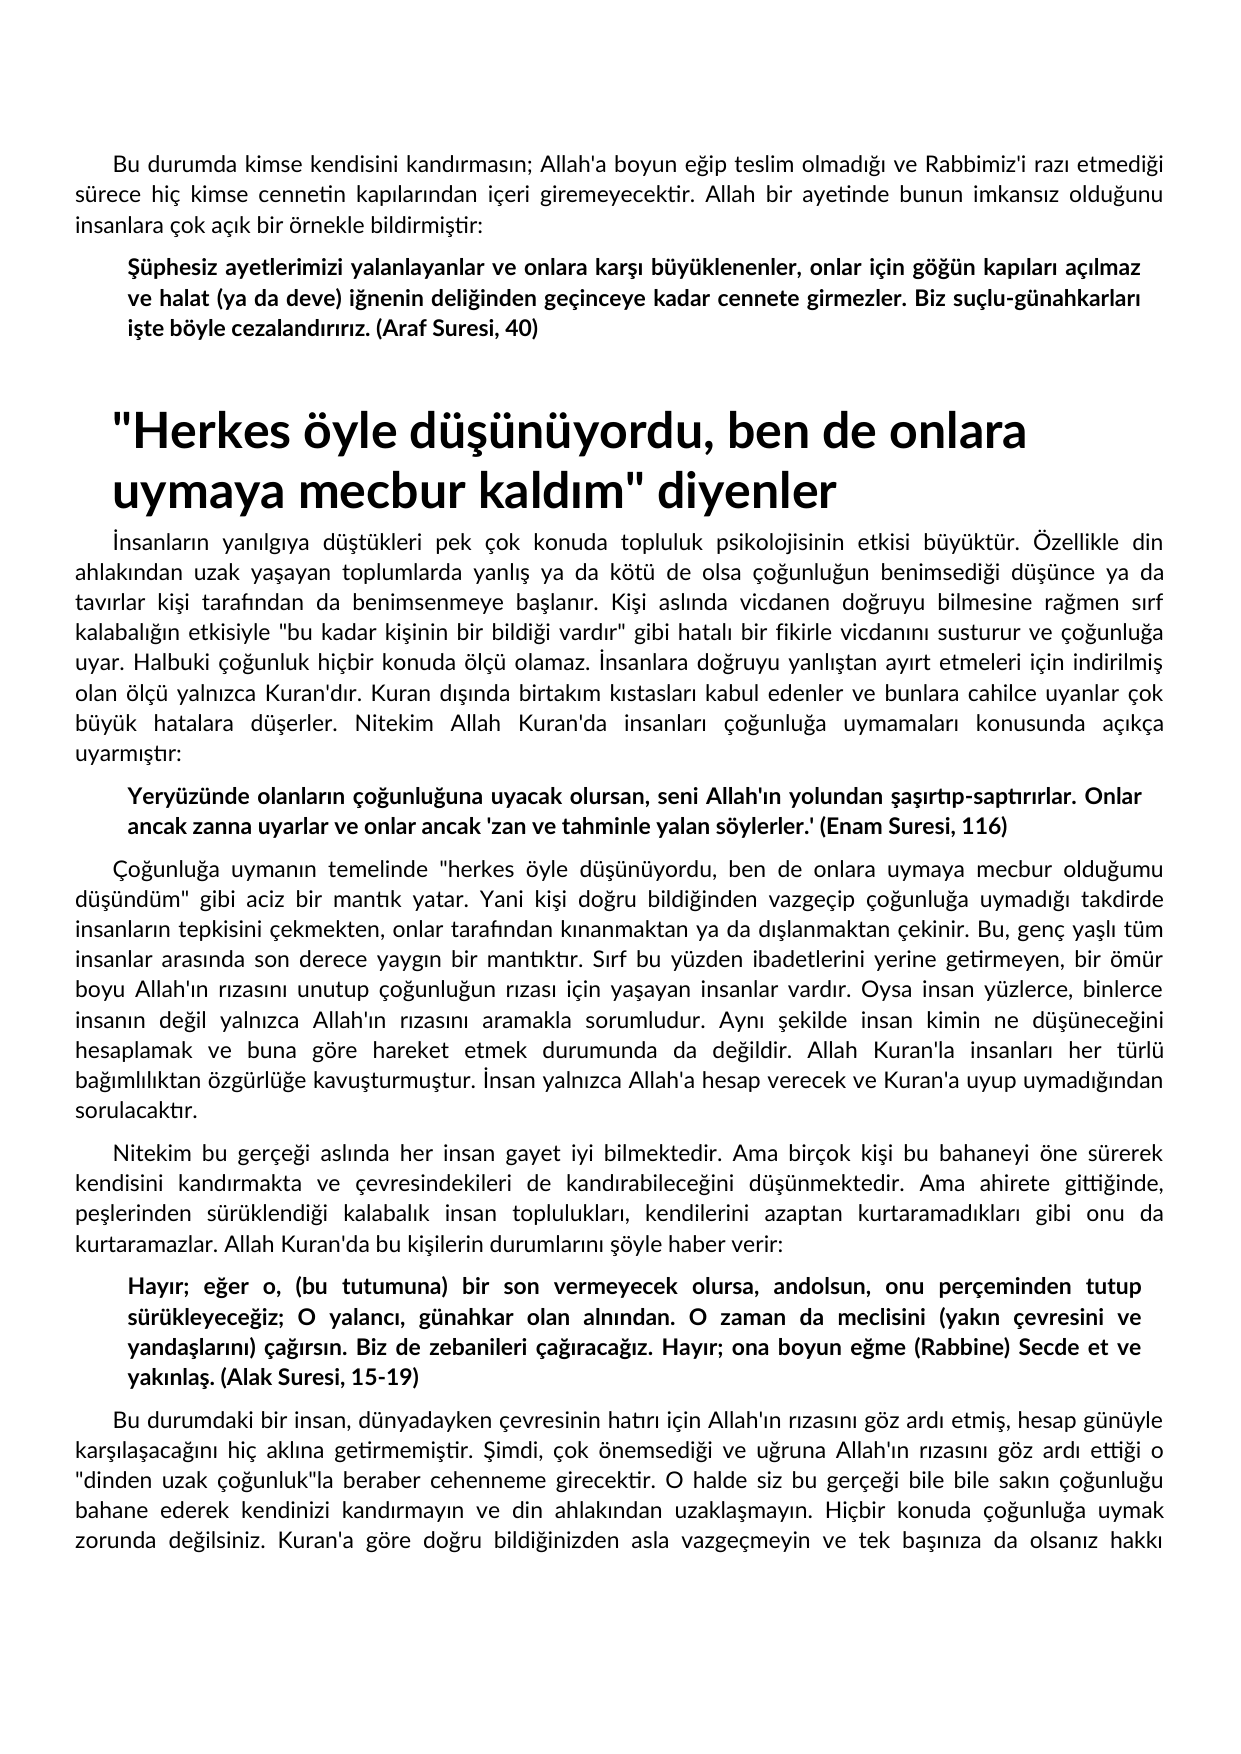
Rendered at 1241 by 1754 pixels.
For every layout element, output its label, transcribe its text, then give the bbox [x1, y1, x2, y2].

subtitle "Herkes öyle düşünüyordu, ben de onlara uymaya mecbur kaldım" diyenler [112, 399, 1165, 519]
text Bu durumdaki bir insan, dünyadayken çevresinin hatırı için Allah'ın rızasını göz ardı etmiş, hesap günüyle karşılaşacağını hiç aklına getirmemiştir. Şimdi, çok önemsediği ve uğruna Allah'ın rızasını göz ardı ettiği o "dinden uzak çoğunluk"la beraber cehenneme girecektir. O halde siz bu gerçeği bile bile sakın çoğunluğu bahane ederek kendinizi kandırmayın ve din ahlakından uzaklaşmayın. Hiçbir konuda çoğunluğa uymak zorunda değilsiniz. Kuran'a göre doğru bildiğinizden asla vazgeçmeyin ve tek başınıza da olsanız hakkı [75, 1405, 1165, 1554]
text Çoğunluğa uymanın temelinde "herkes öyle düşünüyordu, ben de onlara uymaya mecbur olduğumu düşündüm" gibi aciz bir mantık yatar. Yani kişi doğru bildiğinden vazgeçip çoğunluğa uymadığı takdirde insanların tepkisini çekmekten, onlar tarafından kınanmaktan ya da dışlanmaktan çekinir. Bu, genç yaşlı tüm insanlar arasında son derece yaygın bir mantıktır. Sırf bu yüzden ibadetlerini yerine getirmeyen, bir ömür boyu Allah'ın rızasını unutup çoğunluğun rızası için yaşayan insanlar vardır. Oysa insan yüzlerce, binlerce insanın değil yalnızca Allah'ın rızasını aramakla sorumludur. Aynı şekilde insan kimin ne düşüneceğini hesaplamak ve buna göre hareket etmek durumunda da değildir. Allah Kuran'la insanları her türlü bağımlılıktan özgürlüğe kavuşturmuştur. İnsan yalnızca Allah'a hesap verecek ve Kuran'a uyup uymadığından sorulacaktır. [75, 854, 1165, 1123]
text Nitekim bu gerçeği aslında her insan gayet iyi bilmektedir. Ama birçok kişi bu bahaneyi öne sürerek kendisini kandırmakta ve çevresindekileri de kandırabileceğini düşünmektedir. Ama ahirete gittiğinde, peşlerinden sürüklendiği kalabalık insan toplulukları, kendilerini azaptan kurtaramadıkları gibi onu da kurtaramazlar. Allah Kuran'da bu kişilerin durumlarını şöyle haber verir: [75, 1139, 1165, 1257]
text İnsanların yanılgıya düştükleri pek çok konuda topluluk psikolojisinin etkisi büyüktür. Özellikle din ahlakından uzak yaşayan toplumlarda yanlış ya da kötü de olsa çoğunluğun benimsediği düşünce ya da tavırlar kişi tarafından da benimsenmeye başlanır. Kişi aslında vicdanen doğruyu bilmesine rağmen sırf kalabalığın etkisiyle "bu kadar kişinin bir bildiği vardır" gibi hatalı bir fikirle vicdanını susturur ve çoğunluğa uyar. Halbuki çoğunluk hiçbir konuda ölçü olamaz. İnsanlara doğruyu yanlıştan ayırt etmeleri için indirilmiş olan ölçü yalnızca Kuran'dır. Kuran dışında birtakım kıstasları kabul edenler ve bunlara cahilce uyanlar çok büyük hatalara düşerler. Nitekim Allah Kuran'da insanları çoğunluğa uymamaları konusunda açıkça uyarmıştır: [75, 527, 1165, 766]
text Bu durumda kimse kendisini kandırmasın; Allah'a boyun eğip teslim olmadığı ve Rabbimiz'i razı etmediği sürece hiç kimse cennetin kapılarından içeri giremeyecektir. Allah bir ayetinde bunun imkansız olduğunu insanlara çok açık bir örnekle bildirmiştir: [75, 150, 1165, 238]
text Şüphesiz ayetlerimizi yalanlayanlar ve onlara karşı büyüklenenler, onlar için göğün kapıları açılmaz ve halat (ya da deve) iğnenin deliğinden geçinceye kadar cennete girmezler. Biz suçlu-günahkarları işte böyle cezalandırırız. (Araf Suresi, 40) [127, 253, 1143, 341]
text Hayır; eğer o, (bu tutumuna) bir son vermeyecek olursa, andolsun, onu perçeminden tutup sürükleyeceğiz; O yalancı, günahkar olan alnından. O zaman da meclisini (yakın çevresini ve yandaşlarını) çağırsın. Biz de zebanileri çağıracağız. Hayır; ona boyun eğme (Rabbine) Secde et ve yakınlaş. (Alak Suresi, 15-19) [127, 1272, 1143, 1390]
text Yeryüzünde olanların çoğunluğuna uyacak olursan, seni Allah'ın yolundan şaşırtıp-saptırırlar. Onlar ancak zanna uyarlar ve onlar ancak 'zan ve tahminle yalan söylerler.' (Enam Suresi, 116) [127, 781, 1143, 839]
